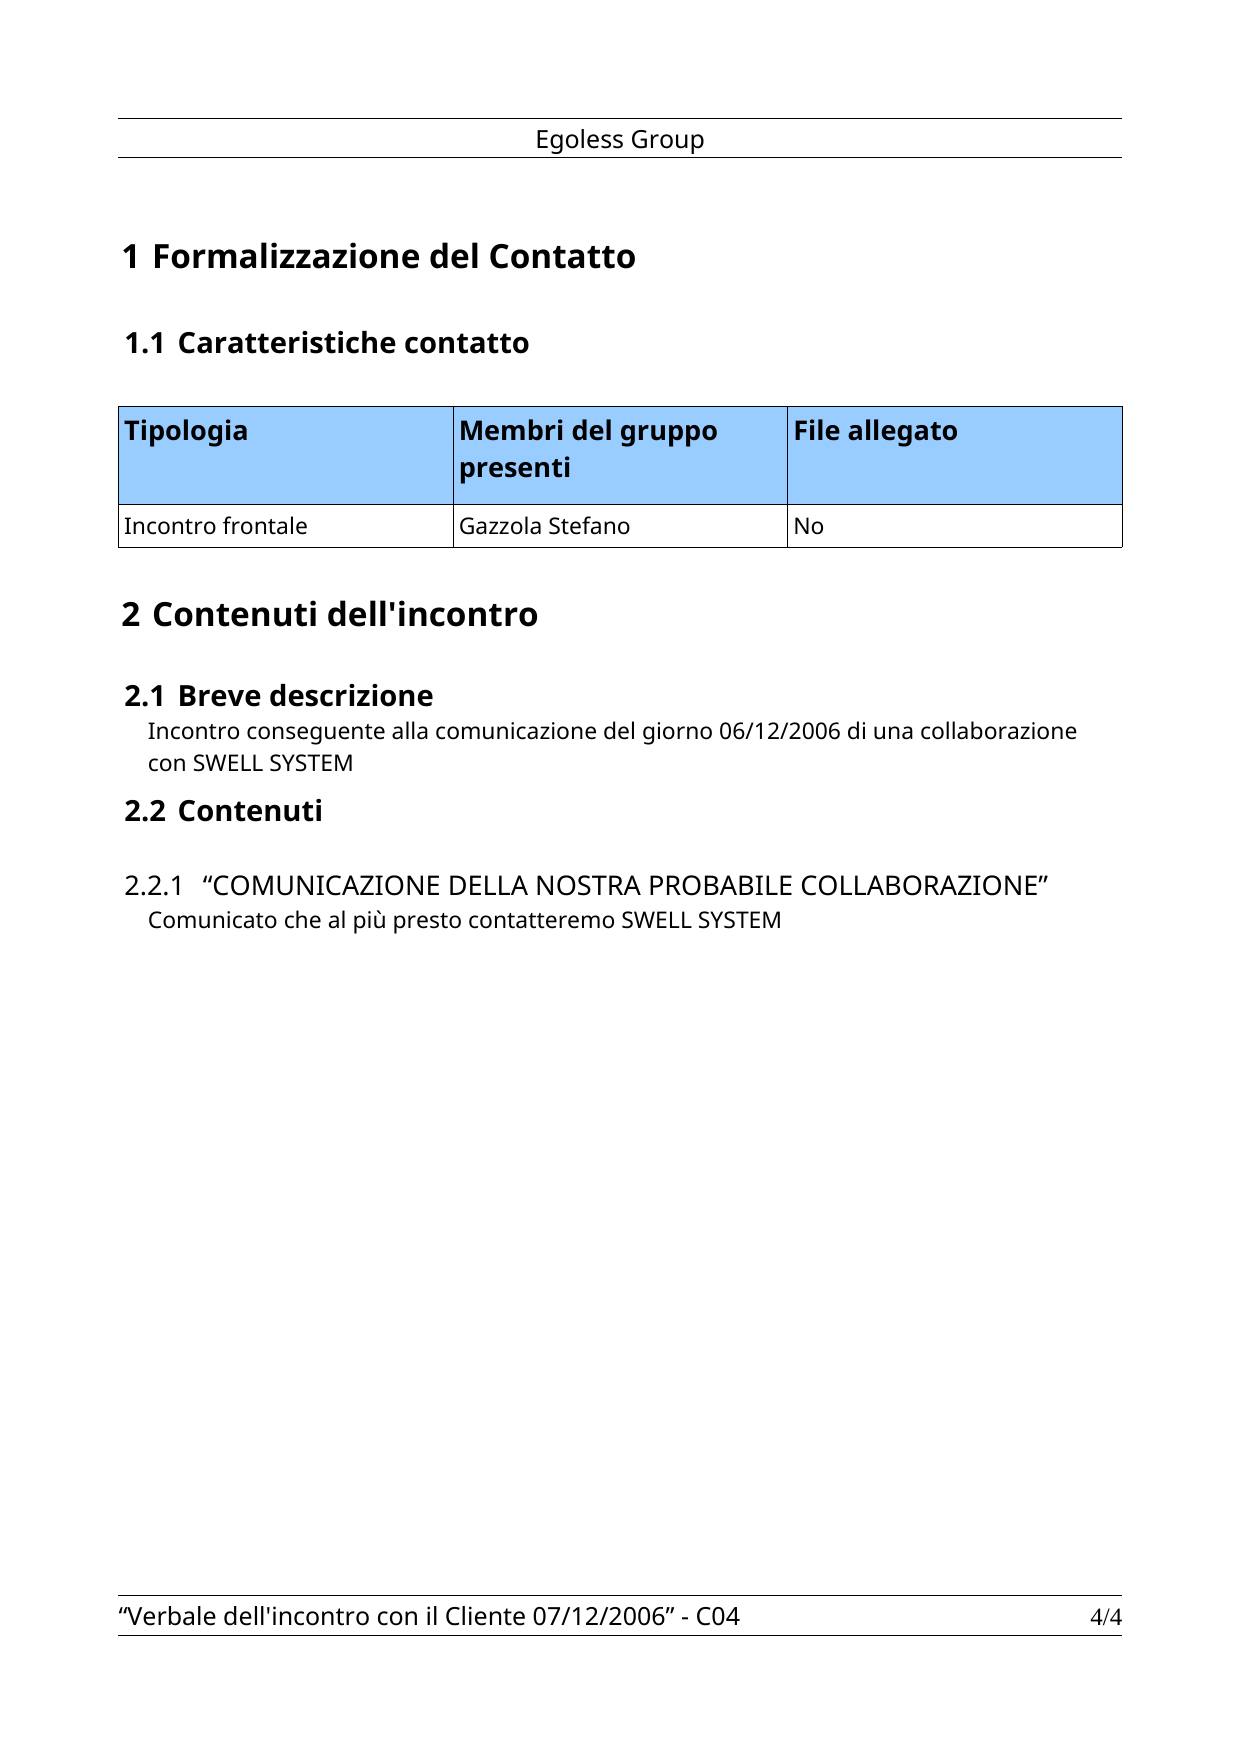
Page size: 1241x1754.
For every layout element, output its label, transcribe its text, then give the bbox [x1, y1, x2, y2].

subtitle “COMUNICAZIONE DELLA NOSTRA PROBABILE COLLABORAZIONE” [124, 867, 1122, 904]
subtitle Breve descrizione [124, 676, 1122, 715]
subtitle Contenuti [124, 790, 1122, 830]
table_cell Gazzola Stefano [454, 505, 787, 547]
text Comunicato che al più presto contatteremo SWELL SYSTEM [148, 904, 1122, 935]
table_cell Incontro frontale [119, 505, 453, 547]
table_header Membri del gruppo presenti [454, 407, 787, 504]
table_header Tipologia [119, 407, 453, 504]
subtitle Caratteristiche contatto [124, 322, 1122, 362]
table_cell No [788, 505, 1122, 547]
table_header File allegato [788, 407, 1122, 504]
text Incontro conseguente alla comunicazione del giorno 06/12/2006 di una collaborazione con SWELL SYSTEM [148, 715, 1122, 778]
subtitle Contenuti dell'incontro [121, 590, 1122, 636]
subtitle Formalizzazione del Contatto [121, 233, 1122, 279]
